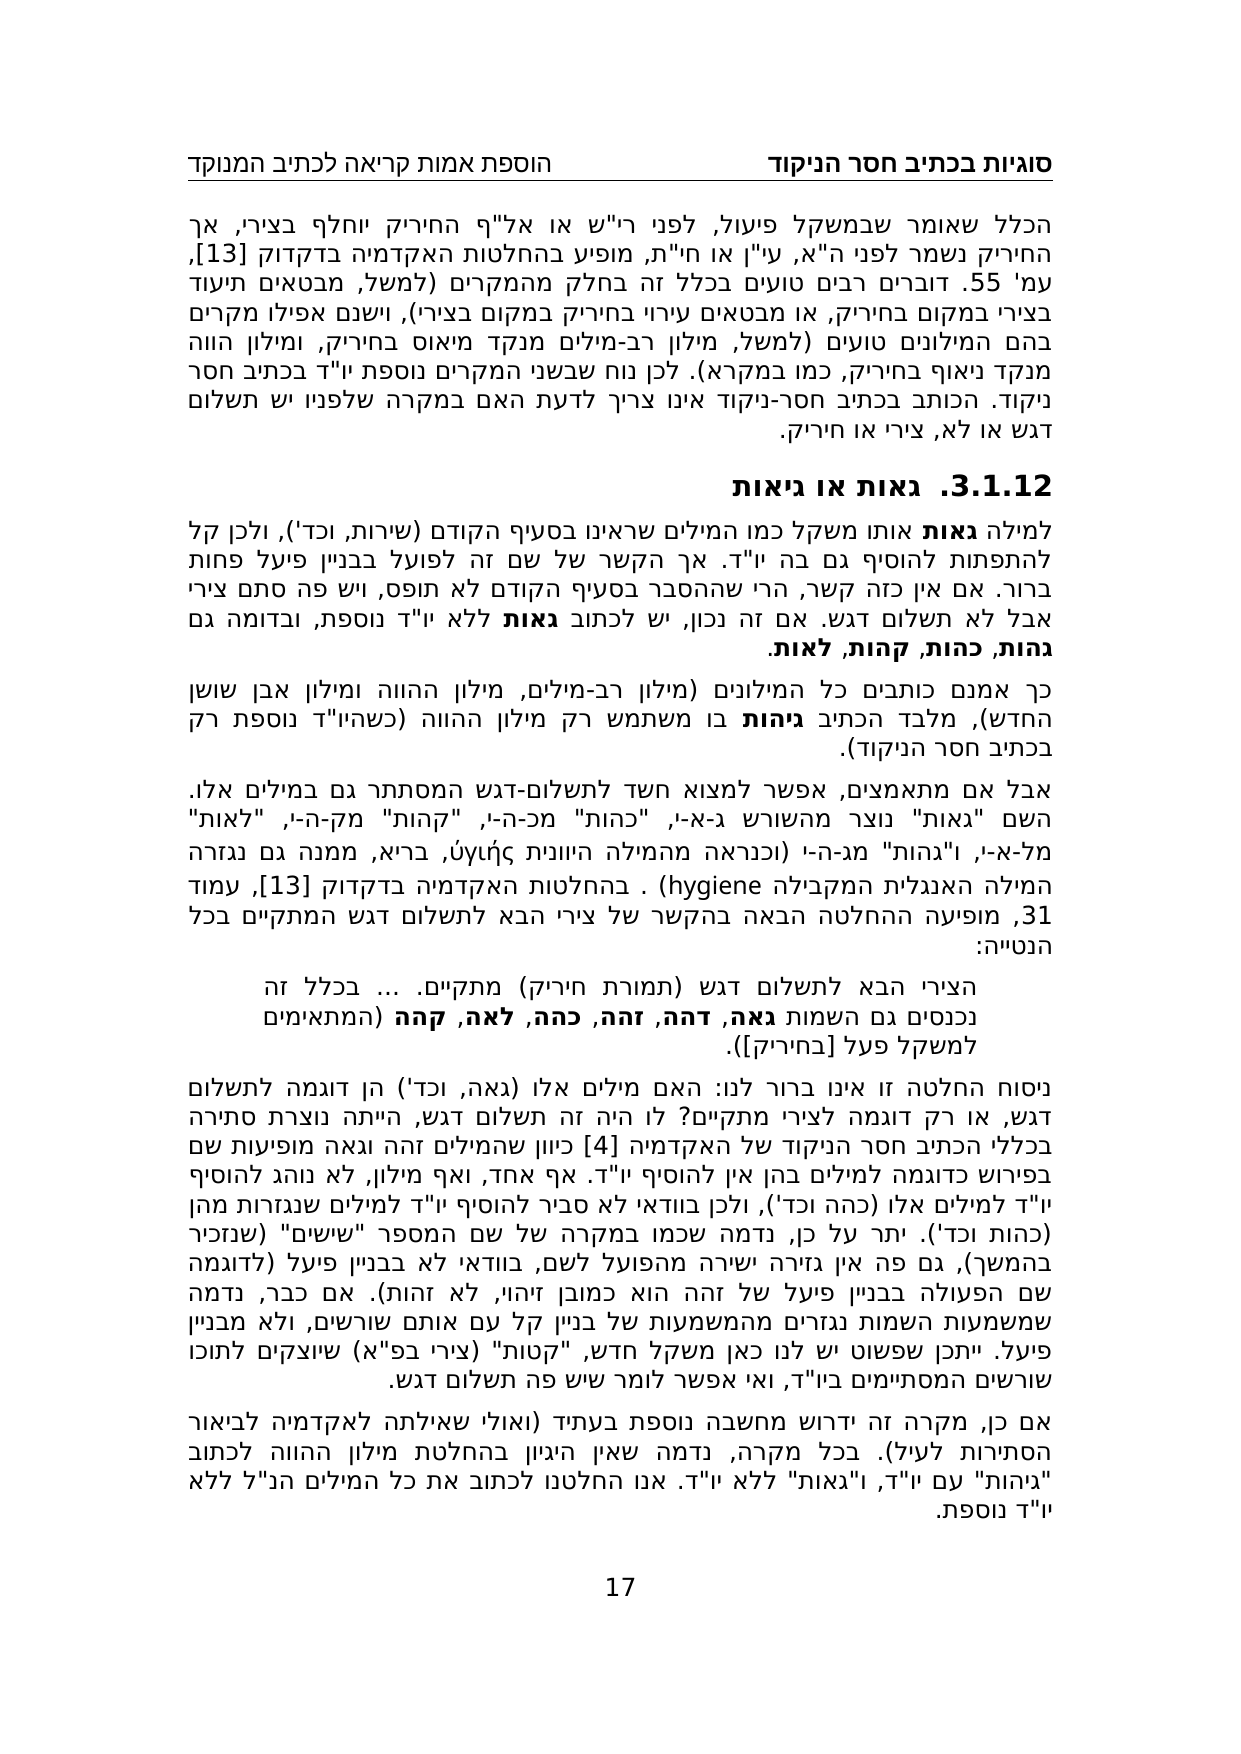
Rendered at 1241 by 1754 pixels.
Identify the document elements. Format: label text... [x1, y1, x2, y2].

text אם כן, מקרה זה ידרוש מחשבה נוספת בעתיד (ואולי שאילתה לאקדמיה לביאור הסתירות לעיל). בכל מקרה, נדמה שאין היגיון בהחלטת מילון ההווה לכתוב "גיהות" עם יו"ד, ו"גאות" ללא יו"ד. אנו החלטנו לכתוב את כל המילים הנ"ל ללא יו"ד נוספת. [187, 1407, 1053, 1524]
text הכלל שאומר שבמשקל פיעול, לפני רי"ש או אל"ף החיריק יוחלף בצירי, אך החיריק נשמר לפני ה"א, עי"ן או חי"ת, מופיע בהחלטות האקדמיה בדקדוק [13], עמ' 55. דוברים רבים טועים בכלל זה בחלק מהמקרים (למשל, מבטאים תיעוד בצירי במקום בחיריק, או מבטאים עירוי בחיריק במקום בצירי), וישנם אפילו מקרים בהם המילונים טועים (למשל, מילון רב-מילים מנקד מיאוס בחיריק, ומילון הווה מנקד ניאוף בחיריק, כמו במקרא). לכן נוח שבשני המקרים נוספת יו"ד בכתיב חסר ניקוד. הכותב בכתיב חסר-ניקוד אינו צריך לדעת האם במקרה שלפניו יש תשלום דגש או לא, צירי או חיריק. [187, 210, 1053, 444]
subtitle גאות או גיאות [187, 469, 1053, 503]
text הצירי הבא לתשלום דגש (תמורת חיריק) מתקיים. ... בכלל זה נכנסים גם השמות גאה, דהה, זהה, כהה, לאה, קהה (המתאימים למשקל פעל [בחיריק]). [262, 973, 978, 1060]
text אבל אם מתאמצים, אפשר למצוא חשד לתשלום-דגש המסתתר גם במילים אלו. השם "גאות" נוצר מהשורש ג-א-י, "כהות" מכ-ה-י, "קהות" מק-ה-י, "לאות" מל-א-י, ו"גהות" מג-ה-י (וכנראה מהמילה היוונית ύγιής, בריא, ממנה גם נגזרה המילה האנגלית המקבילה hygiene) . בהחלטות האקדמיה בדקדוק [13], עמוד 31, מופיעה ההחלטה הבאה בהקשר של צירי הבא לתשלום דגש המתקיים בכל הנטייה: [187, 775, 1053, 960]
text ניסוח החלטה זו אינו ברור לנו: האם מילים אלו (גאה, וכד') הן דוגמה לתשלום דגש, או רק דוגמה לצירי מתקיים? לו היה זה תשלום דגש, הייתה נוצרת סתירה בכללי הכתיב חסר הניקוד של האקדמיה [4] כיוון שהמילים זהה וגאה מופיעות שם בפירוש כדוגמה למילים בהן אין להוסיף יו"ד. אף אחד, ואף מילון, לא נוהג להוסיף יו"ד למילים אלו (כהה וכד'), ולכן בוודאי לא סביר להוסיף יו"ד למילים שנגזרות מהן (כהות וכד'). יתר על כן, נדמה שכמו במקרה של שם המספר "שישים" (שנזכיר בהמשך), גם פה אין גזירה ישירה מהפועל לשם, בוודאי לא בבניין פיעל (לדוגמה שם הפעולה בבניין פיעל של זהה הוא כמובן זיהוי, לא זהות). אם כבר, נדמה שמשמעות השמות נגזרים מהמשמעות של בניין קל עם אותם שורשים, ולא מבניין פיעל. ייתכן שפשוט יש לנו כאן משקל חדש, "קטות" (צירי בפ"א) שיוצקים לתוכו שורשים המסתיימים ביו"ד, ואי אפשר לומר שיש פה תשלום דגש. [187, 1073, 1053, 1395]
text כך אמנם כותבים כל המילונים (מילון רב-מילים, מילון ההווה ומילון אבן שושן החדש), מלבד הכתיב גיהות בו משתמש רק מילון ההווה (כשהיו"ד נוספת רק בכתיב חסר הניקוד). [187, 675, 1053, 763]
text למילה גאות אותו משקל כמו המילים שראינו בסעיף הקודם (שירות, וכד'), ולכן קל להתפתות להוסיף גם בה יו"ד. אך הקשר של שם זה לפועל בבניין פיעל פחות ברור. אם אין כזה קשר, הרי שההסבר בסעיף הקודם לא תופס, ויש פה סתם צירי אבל לא תשלום דגש. אם זה נכון, יש לכתוב גאות ללא יו"ד נוספת, ובדומה גם גהות, כהות, קהות, לאות. [187, 516, 1053, 662]
